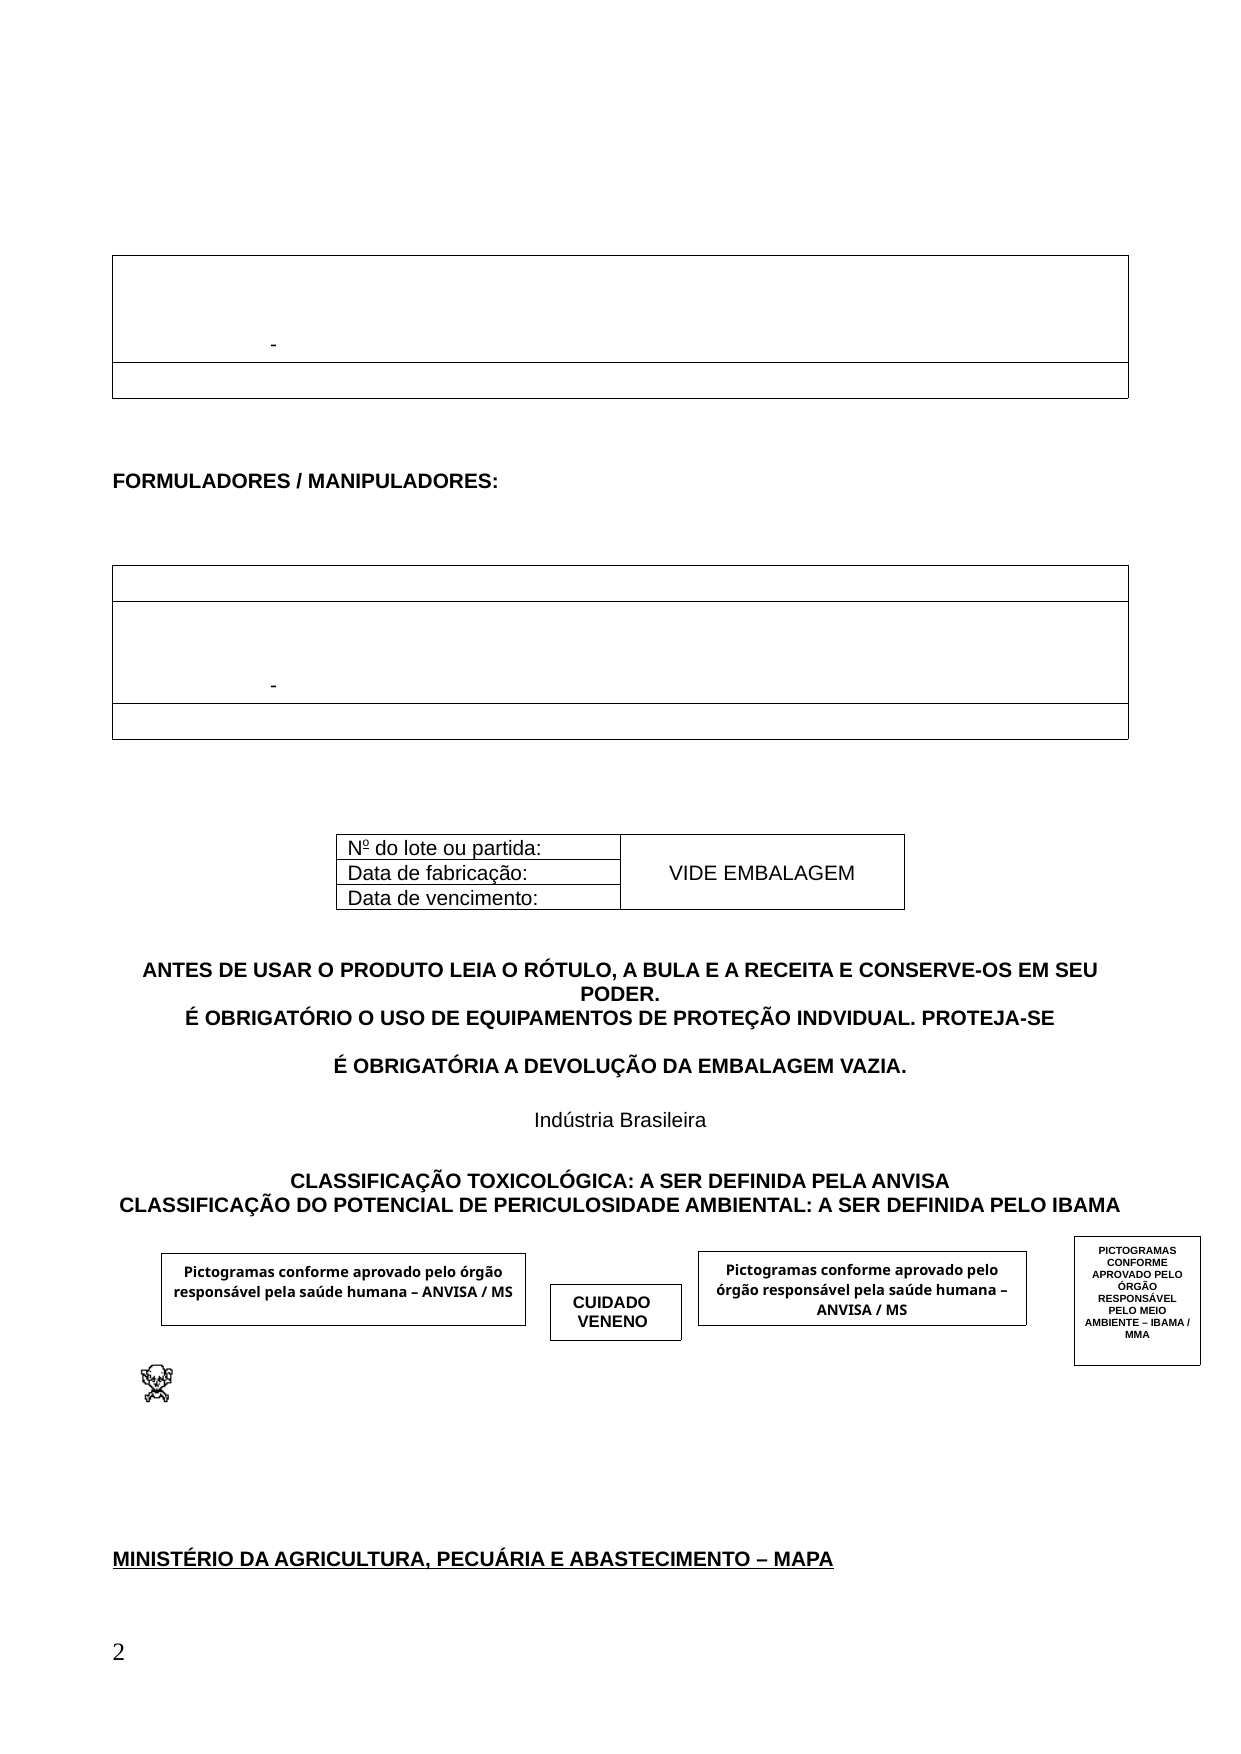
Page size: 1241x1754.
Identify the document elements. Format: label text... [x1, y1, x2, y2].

text Pictogramas conforme aprovado pelo órgão responsável pela saúde humana – ANVISA / MS [169, 1262, 517, 1302]
text Indústria Brasileira [112, 1108, 1128, 1132]
table_cell Data de vencimento: [337, 885, 620, 909]
table_cell Data de fabricação: [337, 860, 620, 884]
table_cell </for> [113, 363, 1128, 397]
table_header VIDE EMBALAGEM [621, 835, 904, 909]
text É OBRIGATÓRIO O USO DE EQUIPAMENTOS DE PROTEÇÃO INDVIDUAL. PROTEJA-SE [112, 1006, 1128, 1030]
table_cell </for> [113, 704, 1128, 738]
text FORMULADORES / MANIPULADORES: [112, 469, 1128, 493]
table_cell <partner.name> <partner.street> <partner.city> - <partner.country_id.name> [113, 602, 1128, 703]
text CLASSIFICAÇÃO DO POTENCIAL DE PERICULOSIDADE AMBIENTAL: A SER DEFINIDA PELO IBAMA [112, 1193, 1128, 1217]
text CUIDADO [559, 1293, 672, 1312]
table_header No do lote ou partida: [337, 835, 620, 859]
text Pictogramas conforme aprovado pelo órgão responsável pela saúde humana – ANVISA / MS [707, 1260, 1017, 1316]
table_header <for each="partner in partners(o, 'manufacturer')"> [113, 566, 1128, 601]
list <o.formulated_product_id.name> [112, 517, 1128, 541]
table_cell <partner.name> <partner.street> <partner.city> - <partner.country_id.name> [113, 256, 1128, 362]
text É OBRIGATÓRIA A DEVOLUÇÃO DA EMBALAGEM VAZIA. [112, 1054, 1128, 1078]
text VENENO [559, 1312, 672, 1331]
text PICTOGRAMAS CONFORME APROVADO PELO ÓRGÃO RESPONSÁVEL PELO MEIO AMBIENTE – IBAMA / MMA [1083, 1245, 1191, 1341]
text CLASSIFICAÇÃO TOXICOLÓGICA: A SER DEFINIDA PELA ANVISA [112, 1169, 1128, 1193]
text MINISTÉRIO DA AGRICULTURA, PECUÁRIA E ABASTECIMENTO – MAPA [112, 1547, 1128, 1571]
text ANTES DE USAR O PRODUTO LEIA O RÓTULO, A BULA E A RECEITA E CONSERVE-OS EM SEU PODER. [112, 958, 1128, 1006]
